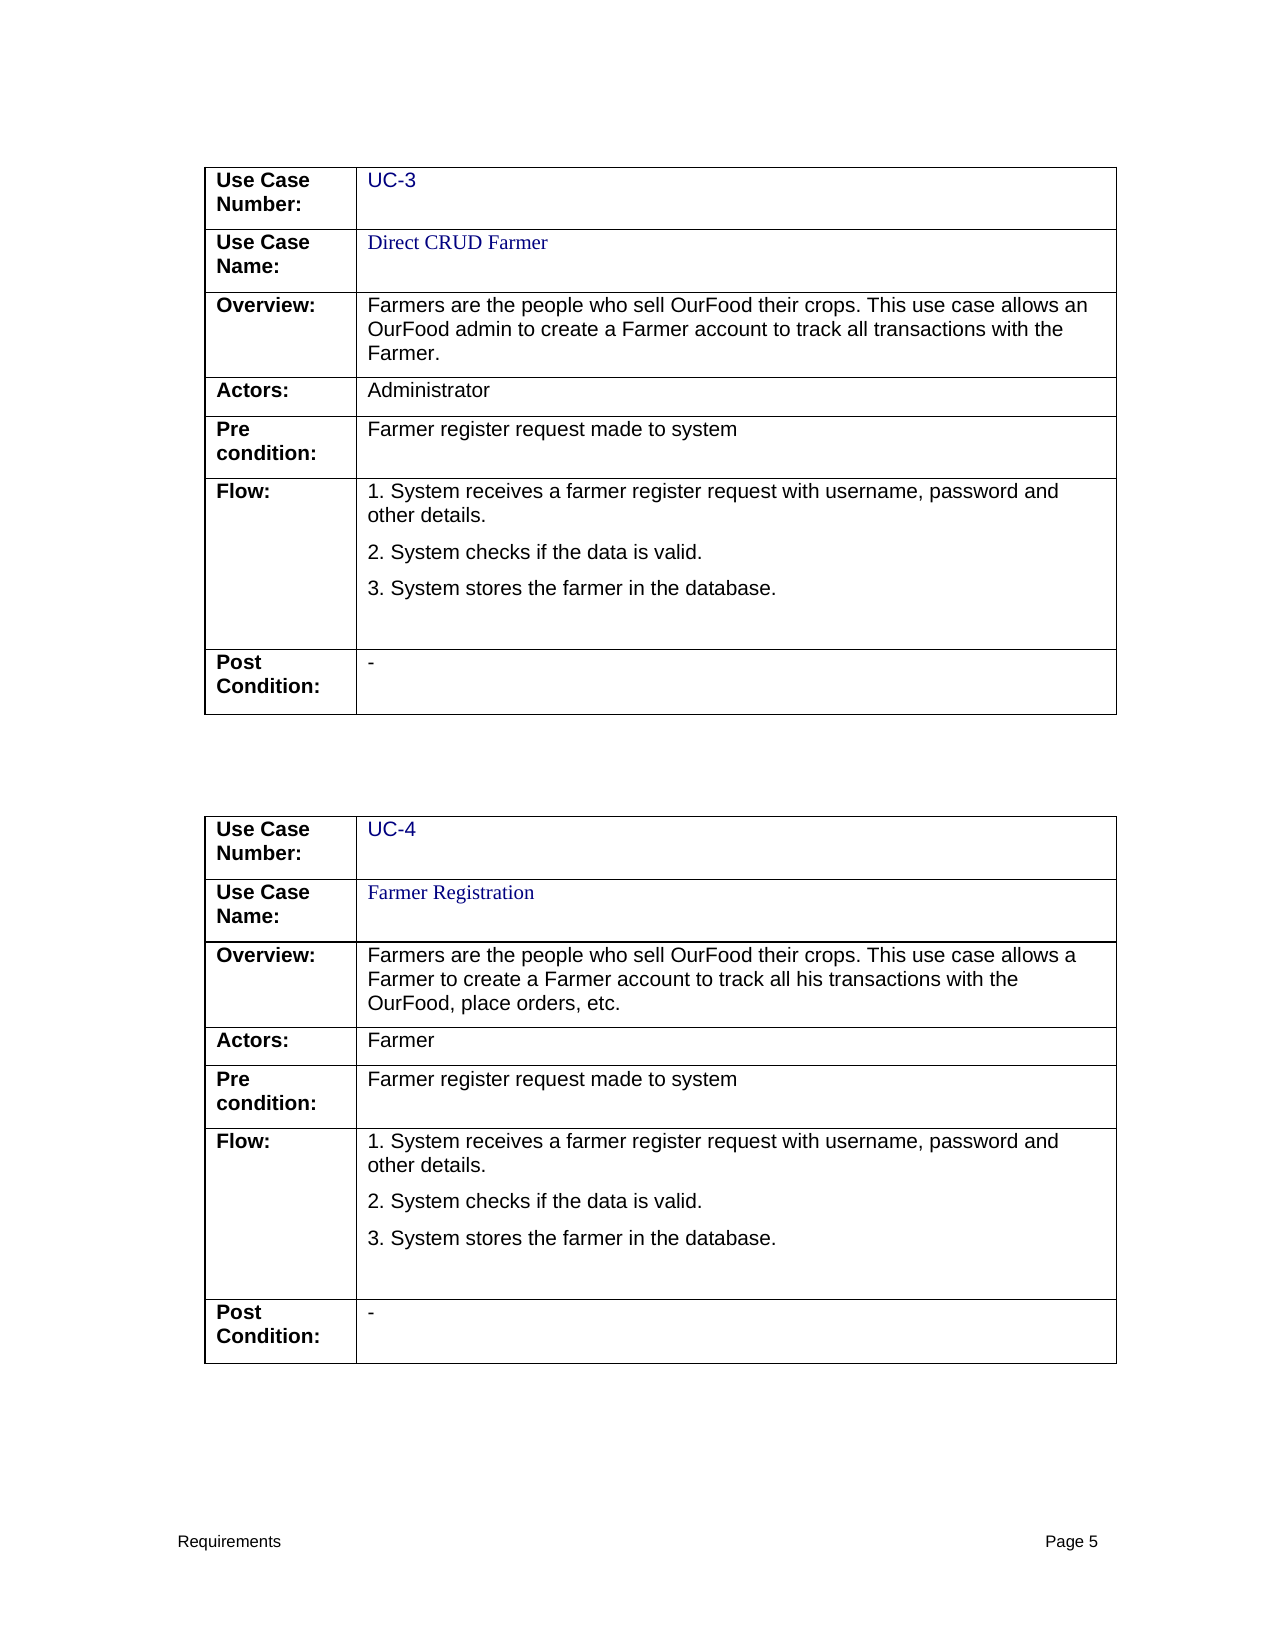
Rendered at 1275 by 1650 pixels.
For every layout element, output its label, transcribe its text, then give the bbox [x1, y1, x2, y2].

table_header Use Case Number: [206, 168, 356, 229]
table_cell Use Case Name: [206, 230, 356, 292]
table_cell Use Case Name: [206, 880, 356, 941]
table_cell Farmer register request made to system [357, 1066, 1116, 1128]
table_cell 1. System receives a farmer register request with username, password and other details. 2. System checks if the data is valid. 3. System stores the farmer in the database. [357, 1129, 1116, 1299]
table_header UC-4 [357, 817, 1116, 879]
table_cell 1. System receives a farmer register request with username, password and other details. 2. System checks if the data is valid. 3. System stores the farmer in the database. [357, 479, 1116, 649]
table_cell Administrator [357, 378, 1116, 416]
table_cell Direct CRUD Farmer [357, 230, 1116, 292]
table_cell Overview: [206, 943, 356, 1027]
table_cell Flow: [206, 1129, 356, 1299]
table_cell Post Condition: [206, 1300, 356, 1363]
table_cell Flow: [206, 479, 356, 649]
table_cell Farmers are the people who sell OurFood their crops. This use case allows an OurFood admin to create a Farmer account to track all transactions with the Farmer. [357, 293, 1116, 377]
table_cell Post Condition: [206, 650, 356, 714]
table_cell Actors: [206, 378, 356, 416]
table_cell Farmer [357, 1028, 1116, 1065]
table_cell Farmer register request made to system [357, 417, 1116, 478]
table_header UC-3 [357, 168, 1116, 229]
table_cell - [357, 1300, 1116, 1363]
table_cell Actors: [206, 1028, 356, 1065]
table_cell Farmer Registration [357, 880, 1116, 941]
table_cell Overview: [206, 293, 356, 377]
table_cell Pre condition: [206, 417, 356, 478]
table_cell - [357, 650, 1116, 714]
table_header Use Case Number: [206, 817, 356, 879]
table_cell Pre condition: [206, 1066, 356, 1128]
table_cell Farmers are the people who sell OurFood their crops. This use case allows a Farmer to create a Farmer account to track all his transactions with the OurFood, place orders, etc. [357, 943, 1116, 1027]
